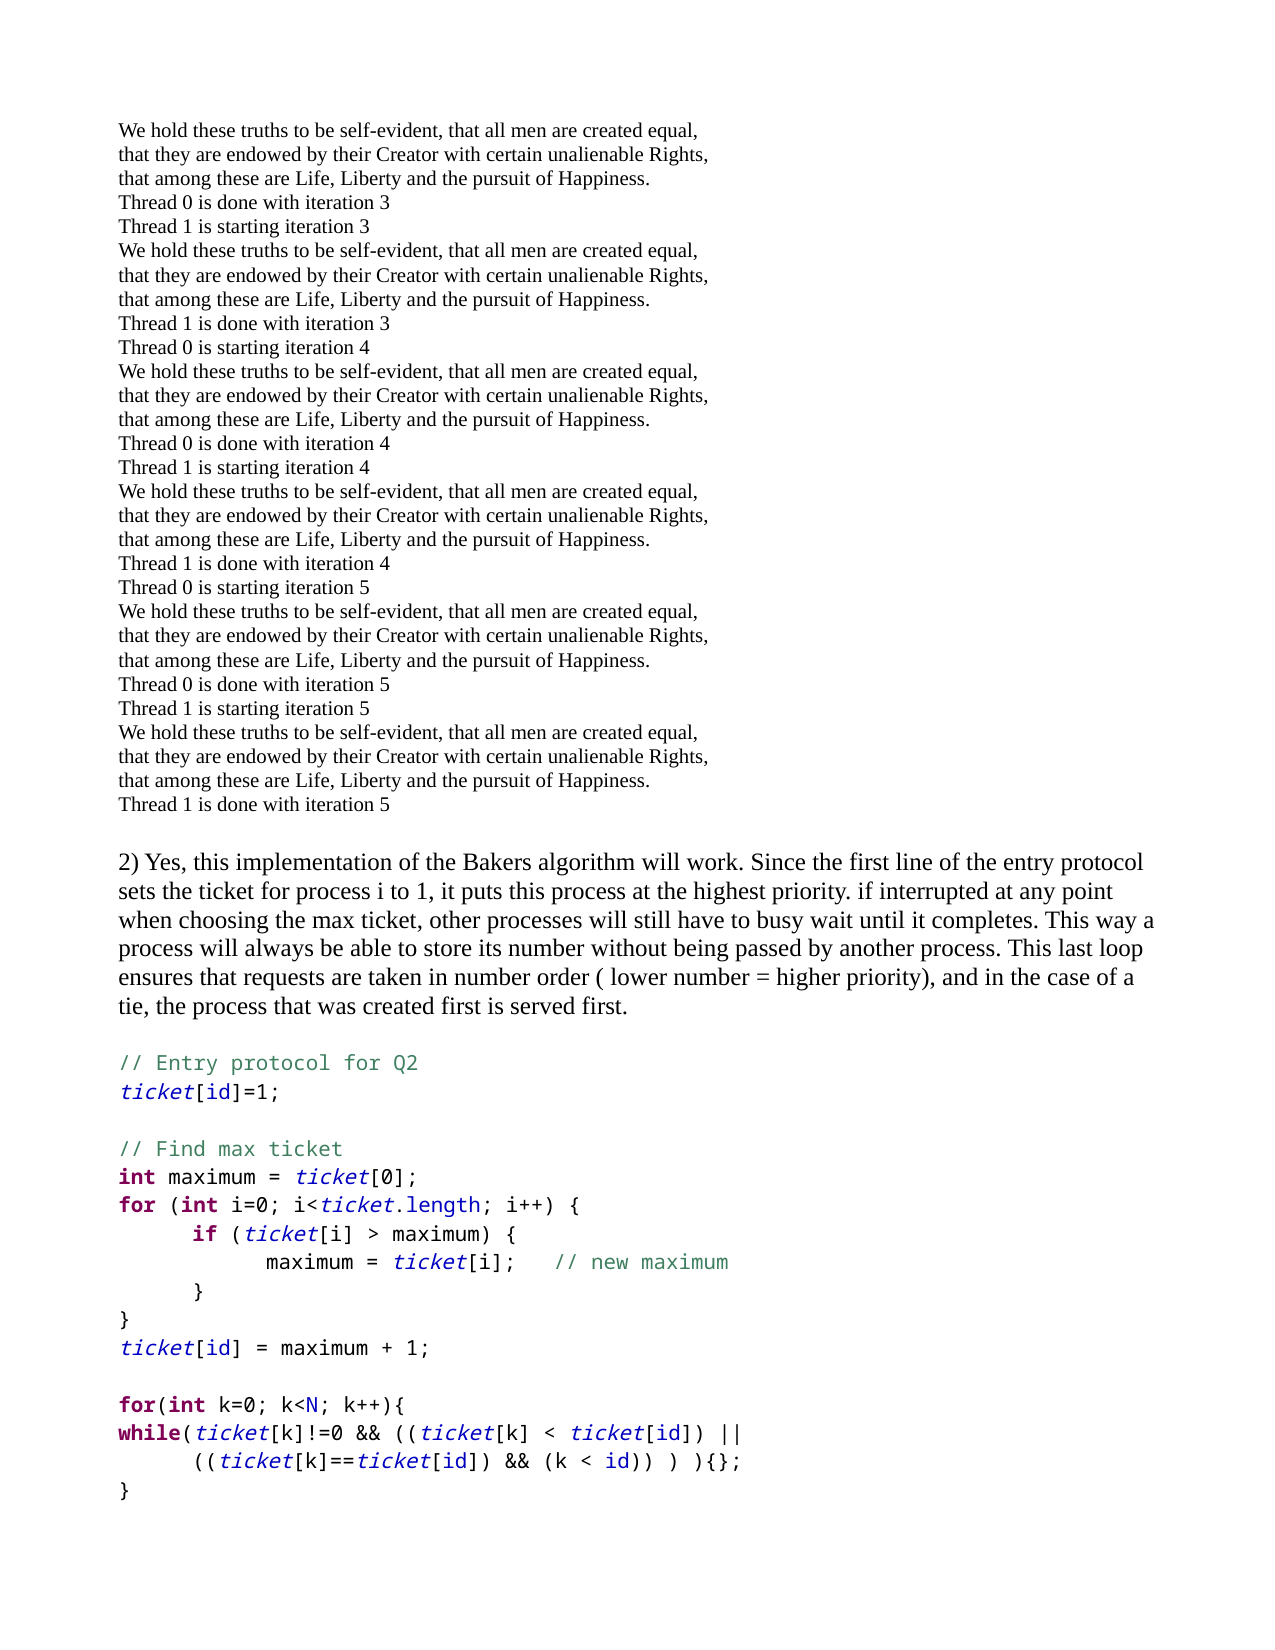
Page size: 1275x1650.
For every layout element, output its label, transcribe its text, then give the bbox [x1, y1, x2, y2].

text } [0, 1475, 1157, 1503]
text while(ticket[k]!=0 && ((ticket[k] < ticket[id]) || [0, 1418, 1157, 1447]
text // Entry protocol for Q2 [118, 1048, 1157, 1077]
text } [0, 1276, 1157, 1304]
text that among these are Life, Liberty and the pursuit of Happiness. [118, 287, 1157, 311]
text that among these are Life, Liberty and the pursuit of Happiness. [118, 527, 1157, 551]
text Thread 0 is starting iteration 5 [118, 575, 1157, 599]
text if (ticket[i] > maximum) { [0, 1219, 1157, 1247]
text that they are endowed by their Creator with certain unalienable Rights, [118, 503, 1157, 527]
text Thread 0 is done with iteration 4 [118, 431, 1157, 455]
text Thread 0 is starting iteration 4 [118, 335, 1157, 359]
text Thread 1 is starting iteration 4 [118, 455, 1157, 479]
text that among these are Life, Liberty and the pursuit of Happiness. [118, 768, 1157, 792]
text Thread 1 is done with iteration 4 [118, 551, 1157, 575]
text that they are endowed by their Creator with certain unalienable Rights, [118, 623, 1157, 647]
text that they are endowed by their Creator with certain unalienable Rights, [118, 262, 1157, 287]
text Thread 0 is done with iteration 5 [118, 672, 1157, 696]
text Thread 1 is done with iteration 5 [118, 792, 1157, 816]
text ticket[id] = maximum + 1; [0, 1333, 1157, 1361]
text ((ticket[k]==ticket[id]) && (k < id)) ) ){}; [0, 1447, 1157, 1475]
text We hold these truths to be self-evident, that all men are created equal, [118, 599, 1157, 623]
text ticket[id]=1; [118, 1077, 1157, 1105]
text We hold these truths to be self-evident, that all men are created equal, [118, 720, 1157, 744]
text int maximum = ticket[0]; [0, 1162, 1157, 1191]
text that among these are Life, Liberty and the pursuit of Happiness. [118, 647, 1157, 672]
text maximum = ticket[i]; // new maximum [0, 1247, 1157, 1276]
text that they are endowed by their Creator with certain unalienable Rights, [118, 744, 1157, 768]
text Thread 1 is done with iteration 3 [118, 311, 1157, 335]
text for(int k=0; k<N; k++){ [0, 1390, 1157, 1418]
text that they are endowed by their Creator with certain unalienable Rights, [118, 142, 1157, 166]
text We hold these truths to be self-evident, that all men are created equal, [118, 118, 1157, 142]
text } [0, 1304, 1157, 1333]
text Thread 0 is done with iteration 3 [118, 190, 1157, 214]
text We hold these truths to be self-evident, that all men are created equal, [118, 359, 1157, 383]
text for (int i=0; i<ticket.length; i++) { [0, 1191, 1157, 1219]
text that among these are Life, Liberty and the pursuit of Happiness. [118, 407, 1157, 431]
text that they are endowed by their Creator with certain unalienable Rights, [118, 383, 1157, 407]
text 2) Yes, this implementation of the Bakers algorithm will work. Since the first line of the entry protocol sets the ticket for process i to 1, it puts this process at the highest priority. if interrupted at any point when choosing the max ticket, other processes will still have to busy wait until it completes. This way a process will always be able to store its number without being passed by another process. This last loop ensures that requests are taken in number order ( lower number = higher priority), and in the case of a tie, the process that was created first is served first. [118, 847, 1157, 1020]
text // Find max ticket [0, 1134, 1157, 1162]
text Thread 1 is starting iteration 5 [118, 696, 1157, 720]
text We hold these truths to be self-evident, that all men are created equal, [118, 479, 1157, 503]
text We hold these truths to be self-evident, that all men are created equal, [118, 238, 1157, 262]
text that among these are Life, Liberty and the pursuit of Happiness. [118, 166, 1157, 190]
text Thread 1 is starting iteration 3 [118, 214, 1157, 238]
